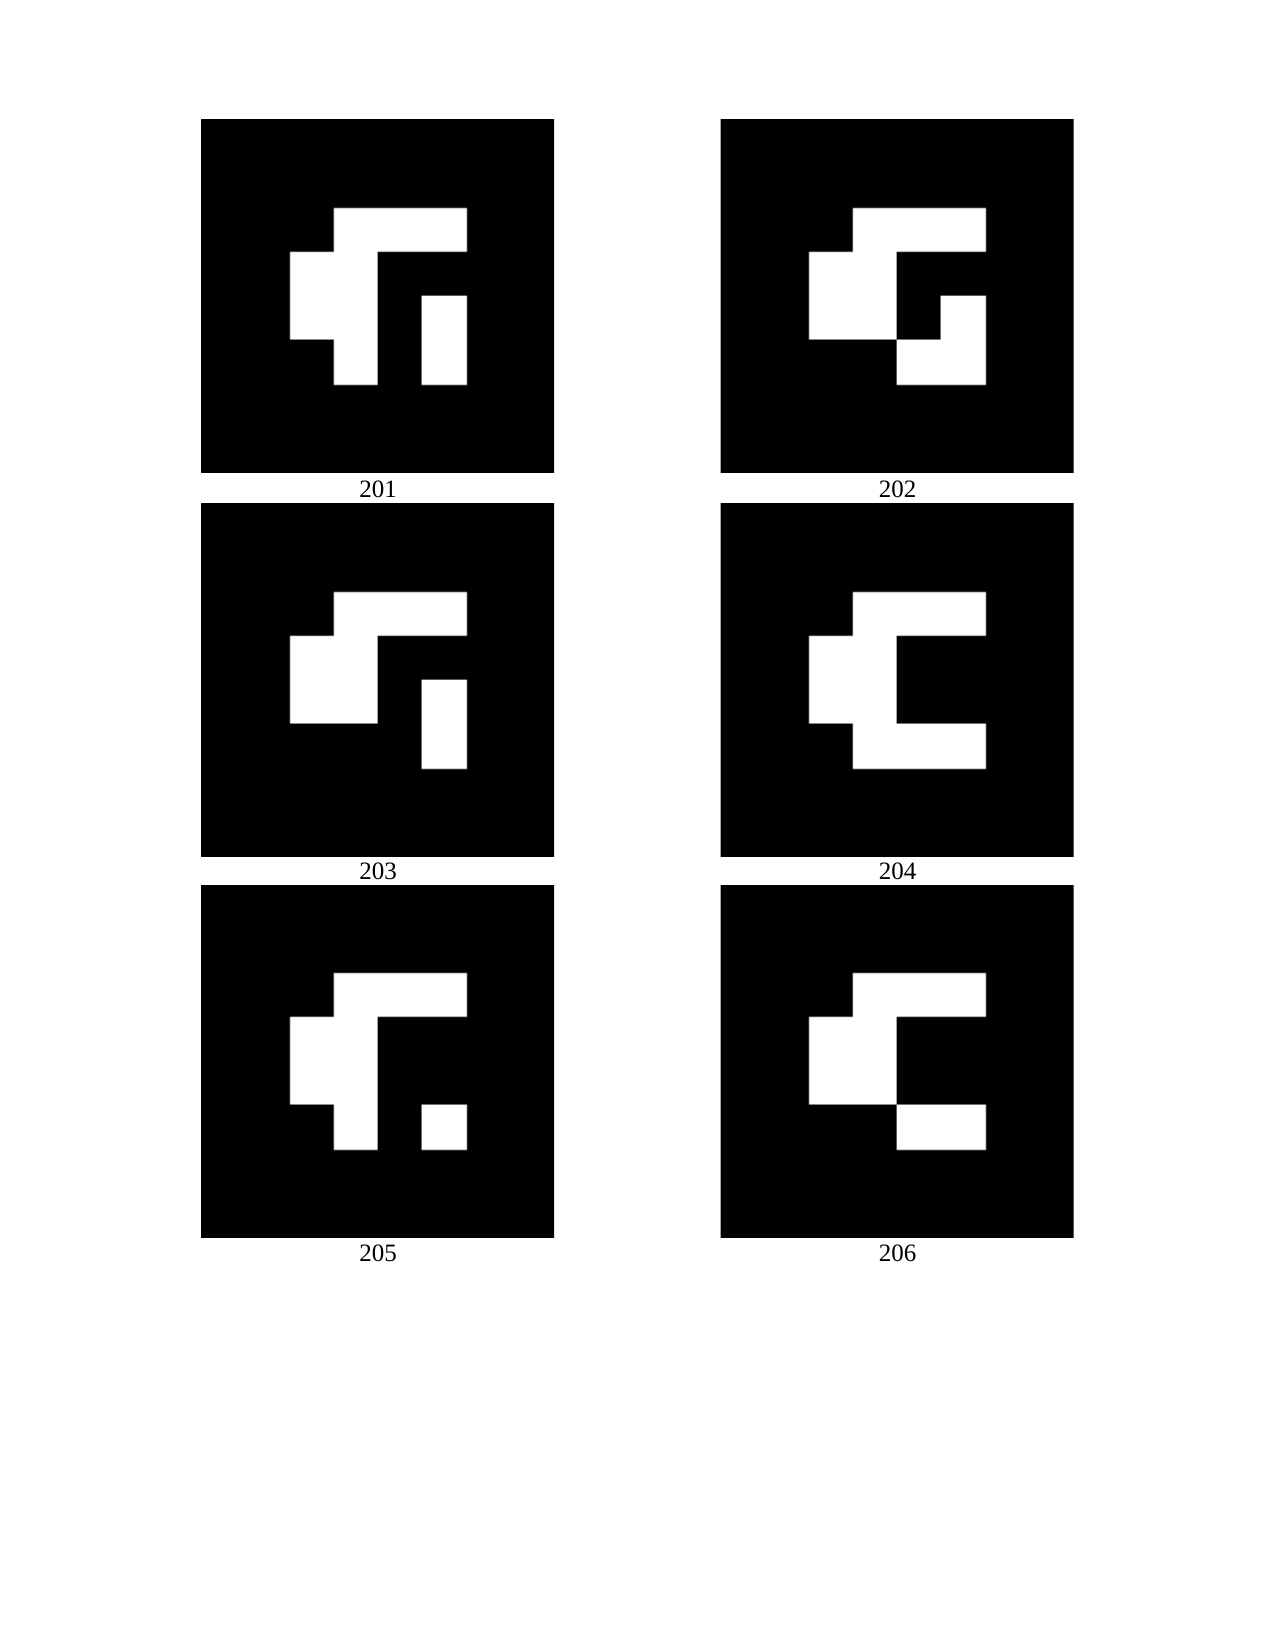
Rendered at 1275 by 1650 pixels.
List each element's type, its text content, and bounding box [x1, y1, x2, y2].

picture [720, 503, 1074, 857]
table_cell 203 [118, 856, 637, 885]
table_cell 206 [638, 1238, 1157, 1267]
picture [201, 503, 555, 857]
table_cell [638, 885, 720, 1238]
table_cell [1074, 503, 1157, 856]
table_cell 204 [638, 856, 1157, 885]
picture [201, 885, 555, 1238]
picture [201, 119, 555, 473]
table_header [638, 118, 1157, 474]
table_cell [638, 503, 720, 856]
picture [720, 885, 1074, 1238]
table_header [118, 118, 637, 474]
table_cell [118, 503, 201, 856]
table_cell [555, 885, 637, 1238]
picture [720, 119, 1074, 473]
table_cell [118, 885, 201, 1238]
table_cell 202 [638, 474, 1157, 503]
table_cell [1074, 885, 1157, 1238]
table_cell [555, 503, 637, 856]
table_cell 201 [118, 474, 637, 503]
table_cell 205 [118, 1238, 637, 1267]
